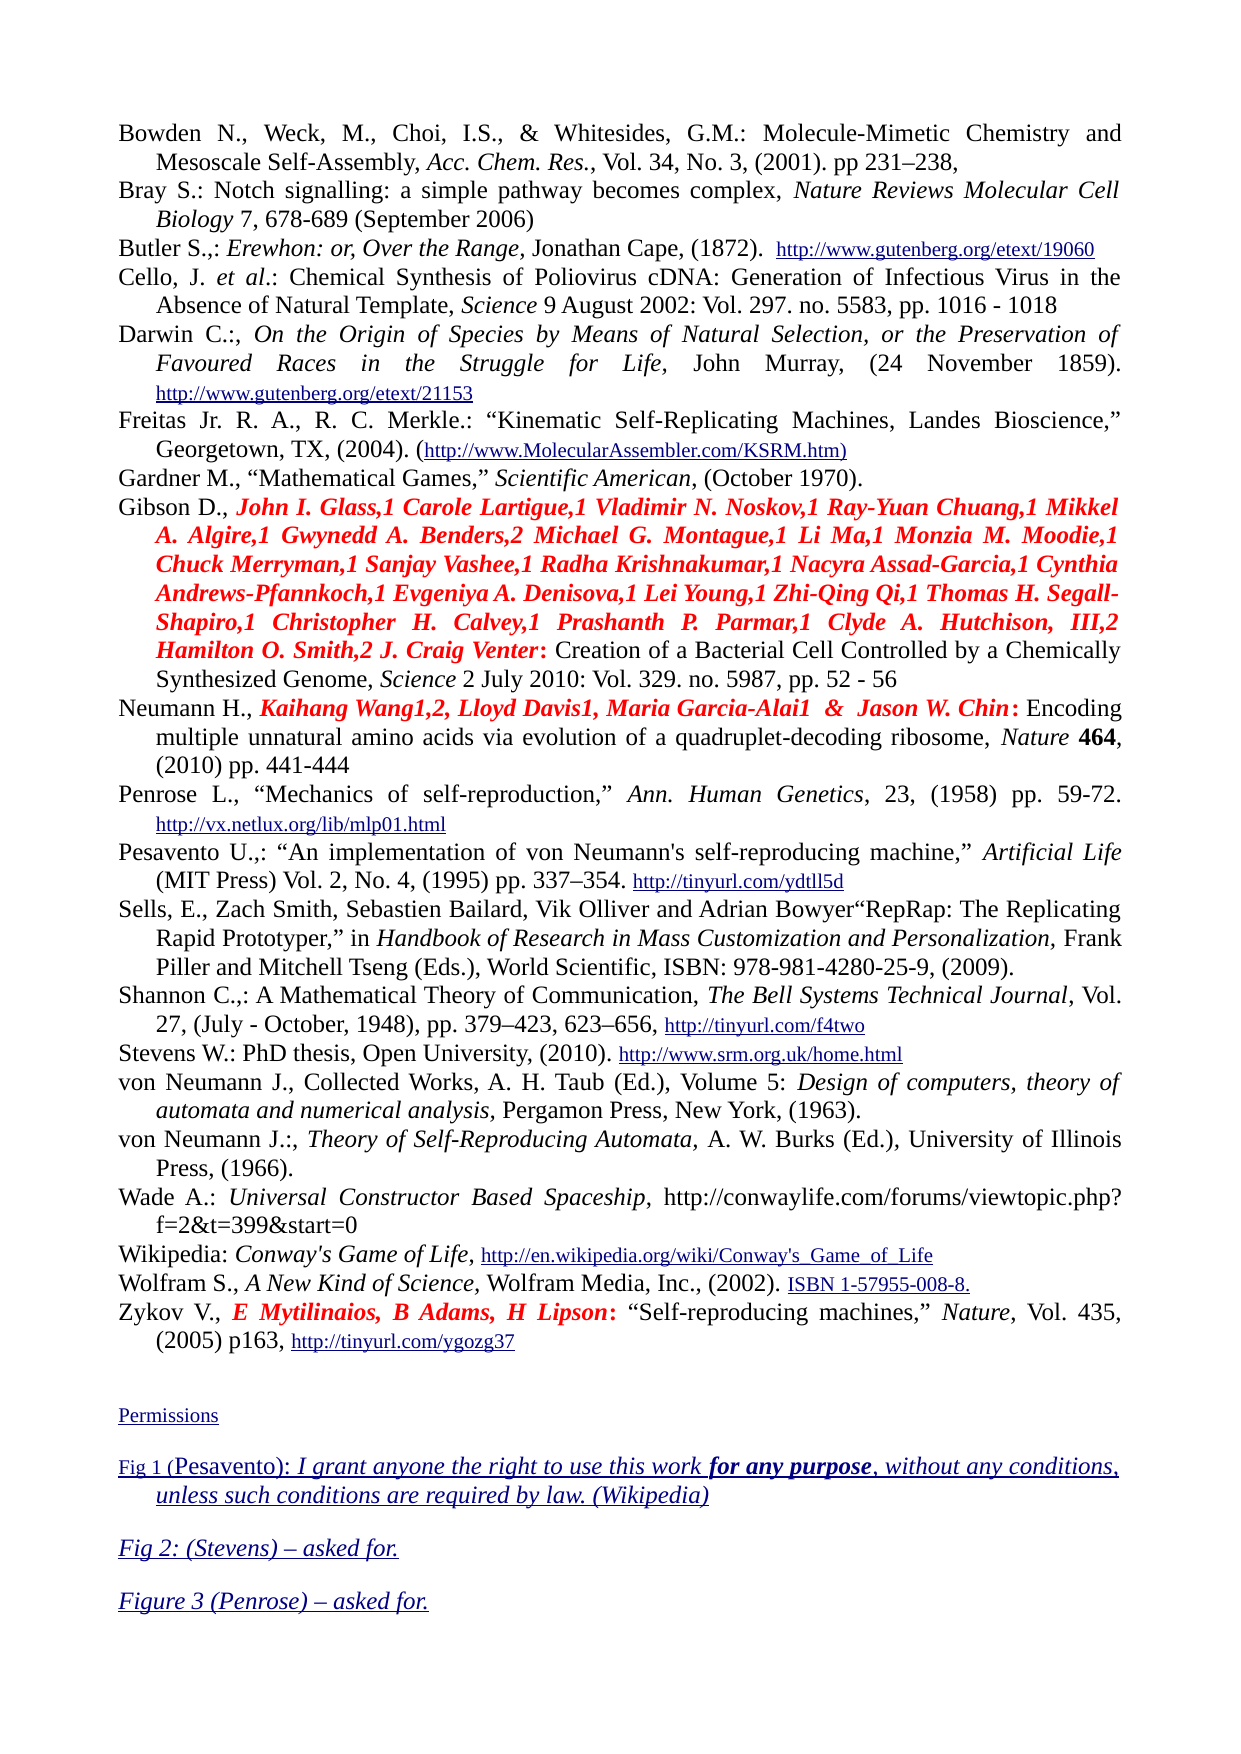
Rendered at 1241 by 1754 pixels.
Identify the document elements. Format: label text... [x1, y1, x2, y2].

text Wade A.: Universal Constructor Based Spaceship, http://conwaylife.com/forums/viewtopic.php?f=2&t=399&start=0 [118, 1182, 1122, 1239]
text Gardner M., “Mathematical Games,” Scientific American, (October 1970). [118, 463, 1122, 492]
text von Neumann J.:, Theory of Self-Reproducing Automata, A. W. Burks (Ed.), University of Illinois Press, (1966). [118, 1124, 1122, 1182]
text Stevens W.: PhD thesis, Open University, (2010). http://www.srm.org.uk/home.html [118, 1038, 1122, 1067]
text Pesavento U.,: “An implementation of von Neumann's self-reproducing machine,” Artificial Life (MIT Press) Vol. 2, No. 4, (1995) pp. 337–354. http://tinyurl.com/ydtll5d [118, 837, 1122, 894]
text Wolfram S., A New Kind of Science, Wolfram Media, Inc., (2002). ISBN 1-57955-008-8. [118, 1268, 1122, 1297]
text Sells, E., Zach Smith, Sebastien Bailard, Vik Olliver and Adrian Bowyer“RepRap: The Replicating Rapid Prototyper,” in Handbook of Research in Mass Customization and Personalization, Frank Piller and Mitchell Tseng (Eds.), World Scientific, ISBN: 978-981-4280-25-9, (2009). [118, 894, 1122, 981]
text Bray S.: Notch signalling: a simple pathway becomes complex, Nature Reviews Molecular Cell Biology 7, 678-689 (September 2006) [118, 176, 1122, 233]
text Butler S.,: Erewhon: or, Over the Range, Jonathan Cape, (1872). http://www.gutenberg.org/etext/19060 [118, 233, 1122, 262]
text von Neumann J., Collected Works, A. H. Taub (Ed.), Volume 5: Design of computers, theory of automata and numerical analysis, Pergamon Press, New York, (1963). [118, 1067, 1122, 1124]
text Fig 2: (Stevens) – asked for. [118, 1533, 1122, 1562]
text Wikipedia: Conway's Game of Life, http://en.wikipedia.org/wiki/Conway's_Game_of_Life [118, 1239, 1122, 1268]
text Neumann H., Kaihang Wang1,2, Lloyd Davis1, Maria Garcia-Alai1 & Jason W. Chin: Encoding multiple unnatural amino acids via evolution of a quadruplet-decoding ribosome, Nature 464, (2010) pp. 441-444 [118, 693, 1122, 779]
text Penrose L., “Mechanics of self-reproduction,” Ann. Human Genetics, 23, (1958) pp. 59-72. http://vx.netlux.org/lib/mlp01.html [118, 779, 1122, 837]
text Cello, J. et al.: Chemical Synthesis of Poliovirus cDNA: Generation of Infectious Virus in the Absence of Natural Template, Science 9 August 2002: Vol. 297. no. 5583, pp. 1016 - 1018 [118, 262, 1122, 319]
text Bowden N., Weck, M., Choi, I.S., & Whitesides, G.M.: Molecule-Mimetic Chemistry and Mesoscale Self-Assembly, Acc. Chem. Res., Vol. 34, No. 3, (2001). pp 231–238, [118, 118, 1122, 176]
text Permissions [118, 1403, 1122, 1427]
text Darwin C.:, On the Origin of Species by Means of Natural Selection, or the Preservation of Favoured Races in the Struggle for Life, John Murray, (24 November 1859). http://www.gutenberg.org/etext/21153 [118, 319, 1122, 406]
text Fig 1 (Pesavento): I grant anyone the right to use this work for any purpose, without any conditions, unless such conditions are required by law. (Wikipedia) [118, 1451, 1122, 1509]
text Freitas Jr. R. A., R. C. Merkle.: “Kinematic Self-Replicating Machines, Landes Bioscience,” Georgetown, TX, (2004). (http://www.MolecularAssembler.com/KSRM.htm) [118, 406, 1122, 463]
text Zykov V., E Mytilinaios, B Adams, H Lipson: “Self-reproducing machines,” Nature, Vol. 435, (2005) p163, http://tinyurl.com/ygozg37 [118, 1297, 1122, 1354]
text Figure 3 (Penrose) – asked for. [118, 1586, 1122, 1615]
text Gibson D., John I. Glass,1 Carole Lartigue,1 Vladimir N. Noskov,1 Ray-Yuan Chuang,1 Mikkel A. Algire,1 Gwynedd A. Benders,2 Michael G. Montague,1 Li Ma,1 Monzia M. Moodie,1 Chuck Merryman,1 Sanjay Vashee,1 Radha Krishnakumar,1 Nacyra Assad-Garcia,1 Cynthia Andrews-Pfannkoch,1 Evgeniya A. Denisova,1 Lei Young,1 Zhi-Qing Qi,1 Thomas H. Segall-Shapiro,1 Christopher H. Calvey,1 Prashanth P. Parmar,1 Clyde A. Hutchison, III,2 Hamilton O. Smith,2 J. Craig Venter: Creation of a Bacterial Cell Controlled by a Chemically Synthesized Genome, Science 2 July 2010: Vol. 329. no. 5987, pp. 52 - 56 [118, 492, 1122, 693]
text Shannon C.,: A Mathematical Theory of Communication, The Bell Systems Technical Journal, Vol. 27, (July - October, 1948), pp. 379–423, 623–656, http://tinyurl.com/f4two [118, 981, 1122, 1038]
